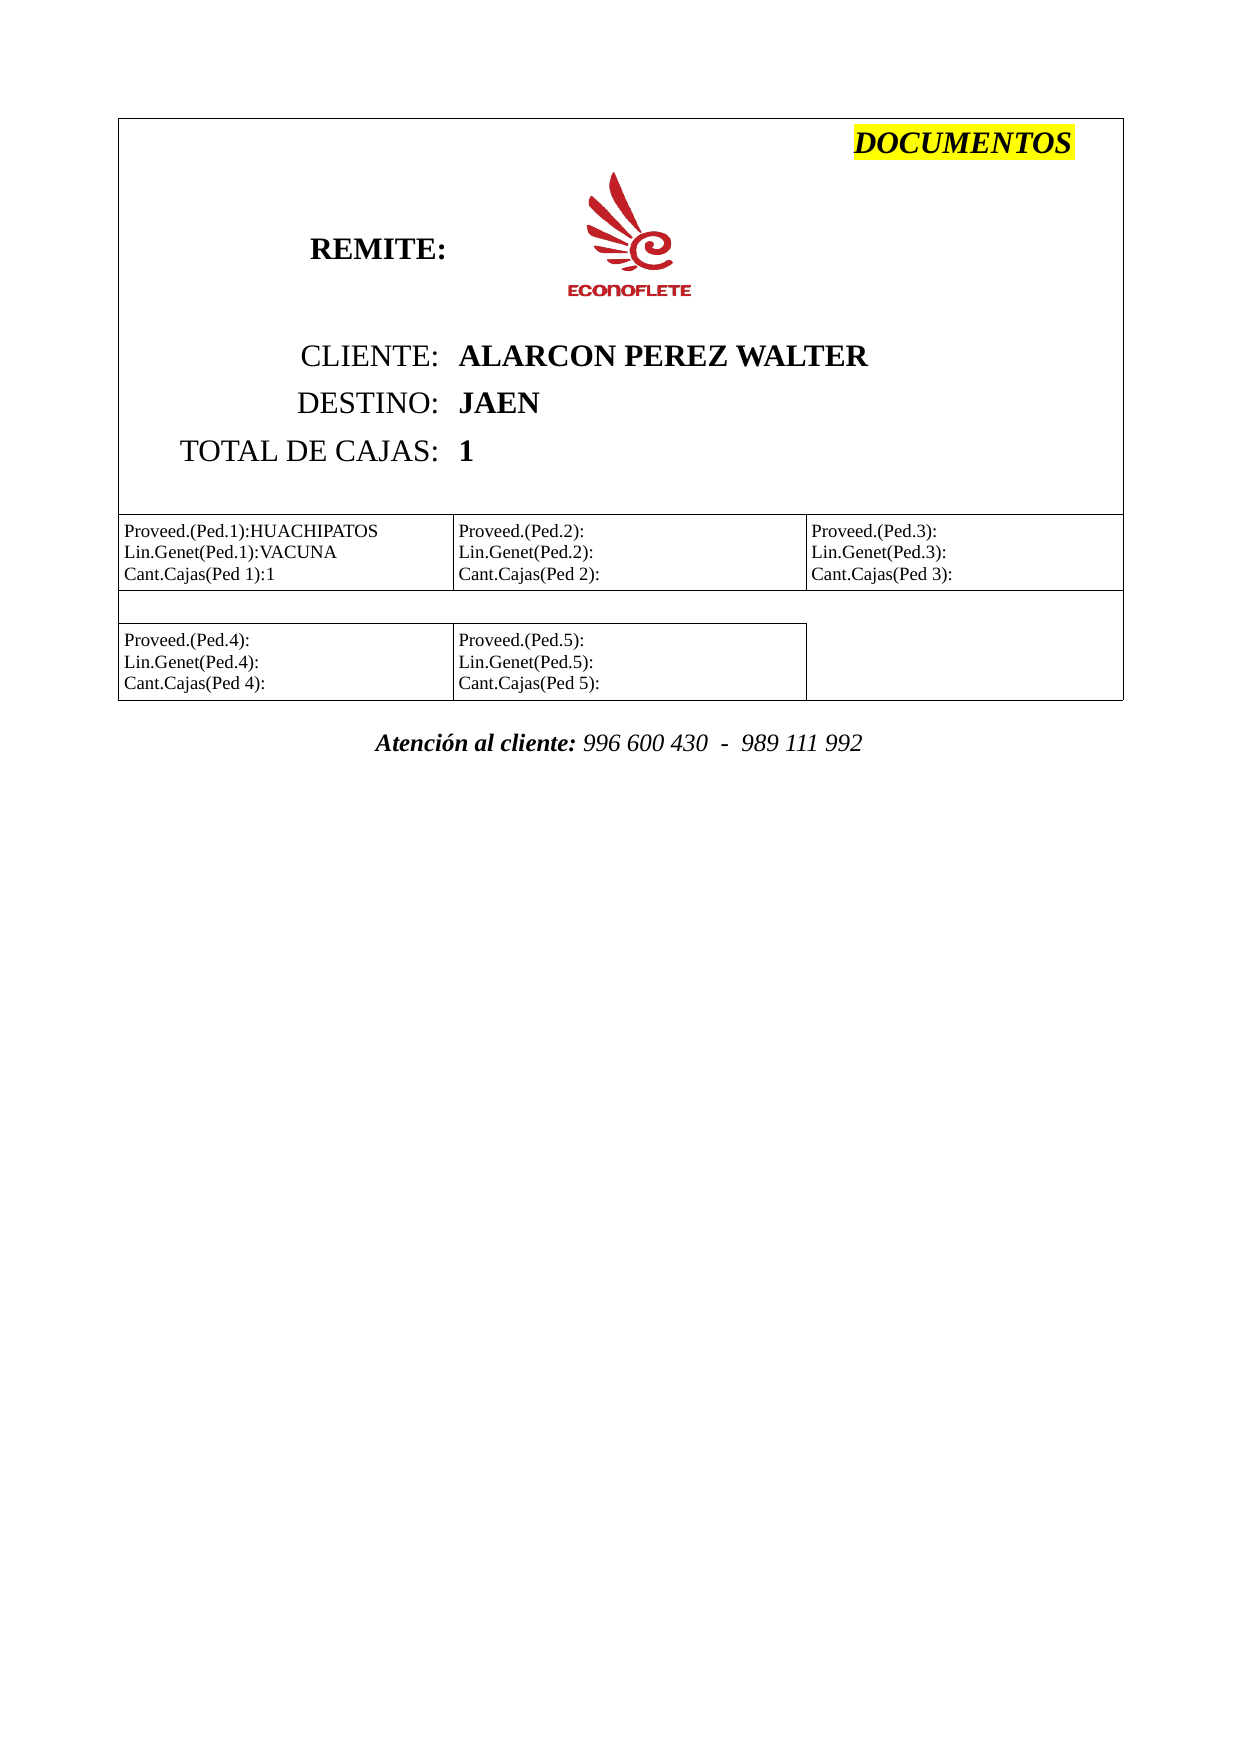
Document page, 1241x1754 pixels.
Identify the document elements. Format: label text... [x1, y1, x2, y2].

table_cell [806, 591, 1123, 623]
picture [552, 171, 707, 297]
table_cell REMITE: [119, 166, 453, 332]
table_header [453, 119, 806, 166]
table_cell [453, 474, 806, 514]
table_cell Proveed.(Ped.2): Lin.Genet(Ped.2): Cant.Cajas(Ped 2): [454, 515, 806, 590]
table_cell JAEN [453, 379, 806, 426]
table_cell ALARCON PEREZ WALTER [453, 332, 1123, 379]
table_header [119, 119, 453, 166]
table_cell CLIENTE: [119, 332, 453, 379]
table_cell Proveed.(Ped.1):HUACHIPATOS Lin.Genet(Ped.1):VACUNA Cant.Cajas(Ped 1):1 [119, 515, 453, 590]
table_cell [806, 379, 1123, 426]
table_cell [453, 166, 806, 332]
table_cell Proveed.(Ped.4): Lin.Genet(Ped.4): Cant.Cajas(Ped 4): [119, 624, 453, 699]
table_cell TOTAL DE CAJAS: [119, 426, 453, 474]
table_cell DESTINO: [119, 379, 453, 426]
table_cell [806, 166, 1123, 332]
table_cell [806, 474, 1123, 514]
text Atención al cliente: 996 600 430 - 989 111 992 [118, 728, 1122, 757]
table_cell [453, 591, 806, 623]
table_cell [807, 623, 1123, 699]
table_cell 1 [453, 426, 1123, 474]
table_header DOCUMENTOS [806, 119, 1123, 166]
table_cell [119, 591, 453, 623]
table_cell Proveed.(Ped.3): Lin.Genet(Ped.3): Cant.Cajas(Ped 3): [807, 515, 1123, 590]
table_cell [119, 474, 453, 514]
table_cell Proveed.(Ped.5): Lin.Genet(Ped.5): Cant.Cajas(Ped 5): [454, 624, 806, 699]
